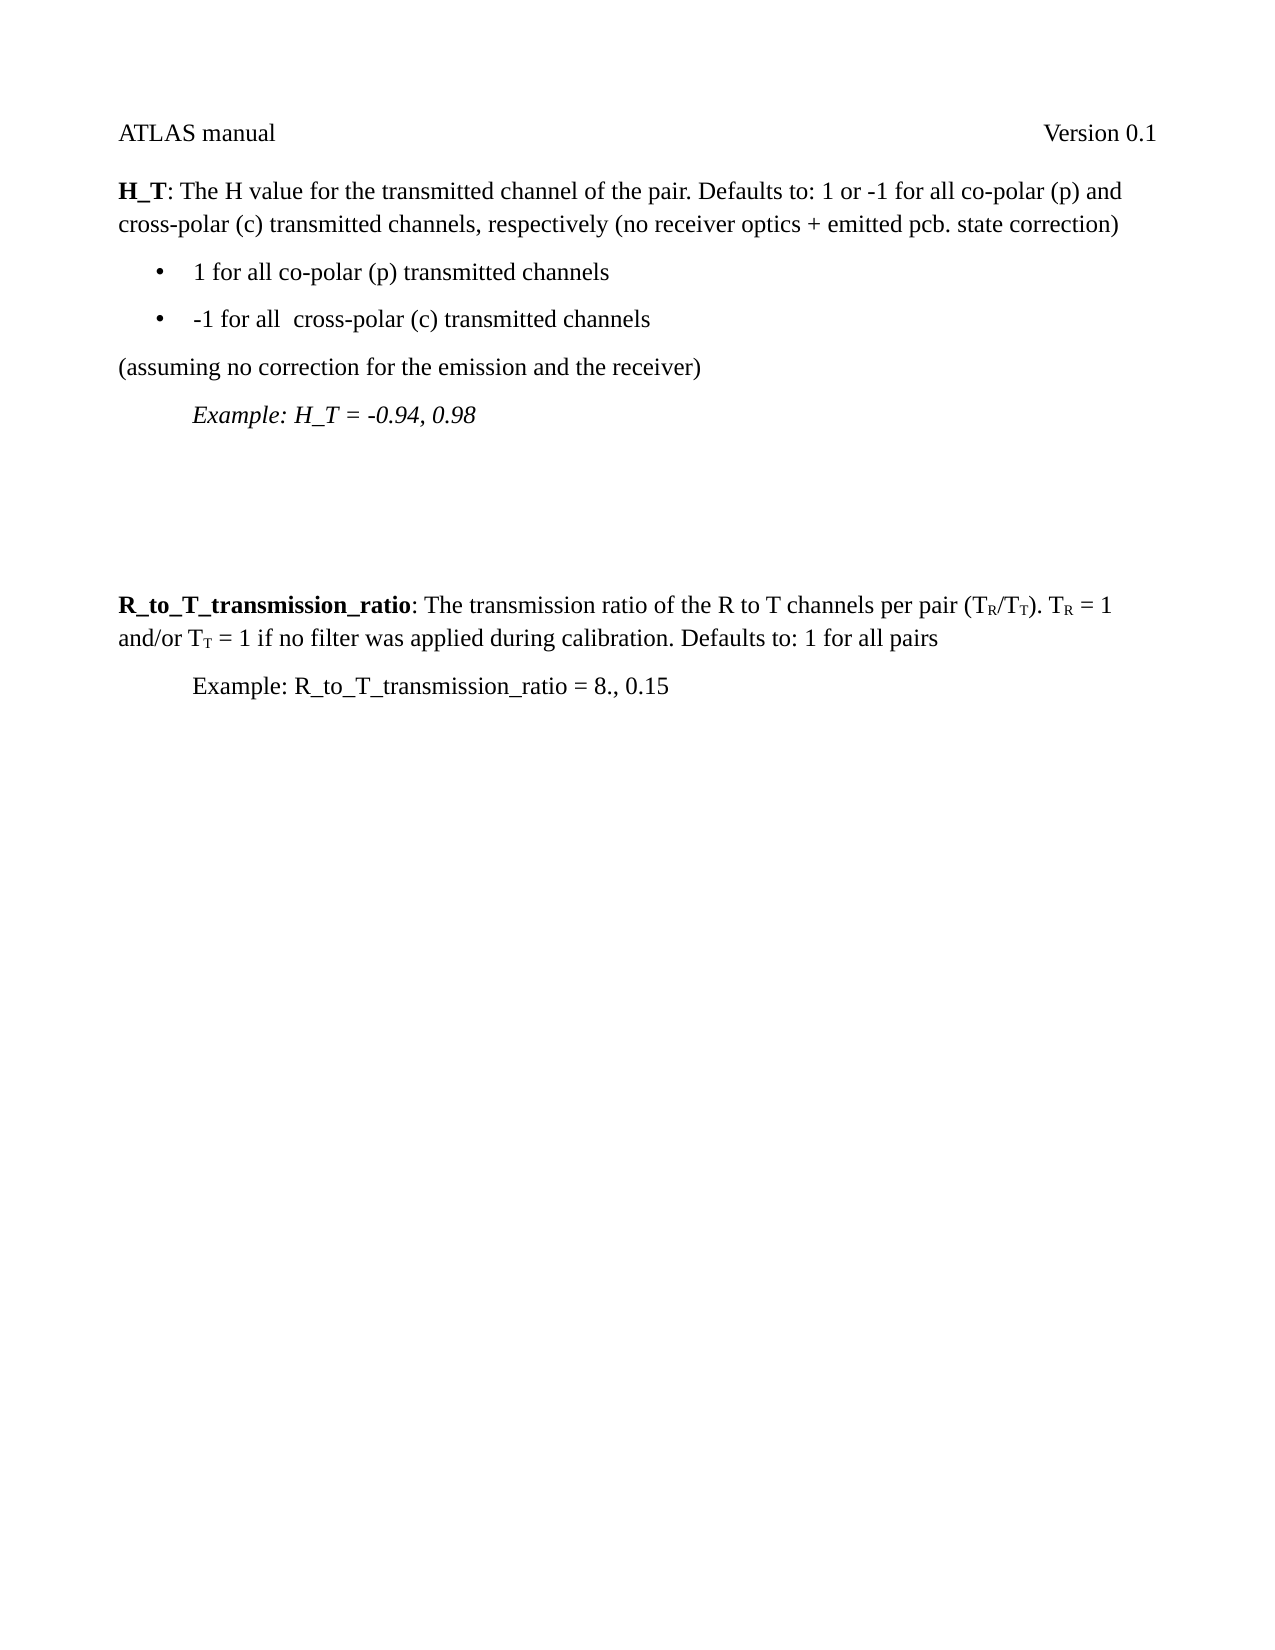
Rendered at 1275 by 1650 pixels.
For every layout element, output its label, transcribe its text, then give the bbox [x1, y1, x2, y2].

text H_T: The H value for the transmitted channel of the pair. Defaults to: 1 or -1 for all co-polar (p) and cross-polar (c) transmitted channels, respectively (no receiver optics + emitted pcb. state correction) [118, 176, 1157, 238]
list 1 for all co-polar (p) transmitted channels [156, 257, 1157, 286]
text (assuming no correction for the emission and the receiver) [118, 352, 1157, 381]
list -1 for all cross-polar (c) transmitted channels [156, 304, 1157, 333]
text R_to_T_transmission_ratio: The transmission ratio of the R to T channels per pair (TR/TT). TR = 1 and/or TT = 1 if no filter was applied during calibration. Defaults to: 1 for all pairs [118, 590, 1157, 652]
text Example: R_to_T_transmission_ratio = 8., 0.15 [118, 671, 1157, 699]
text Example: H_T = -0.94, 0.98 [118, 400, 1157, 428]
